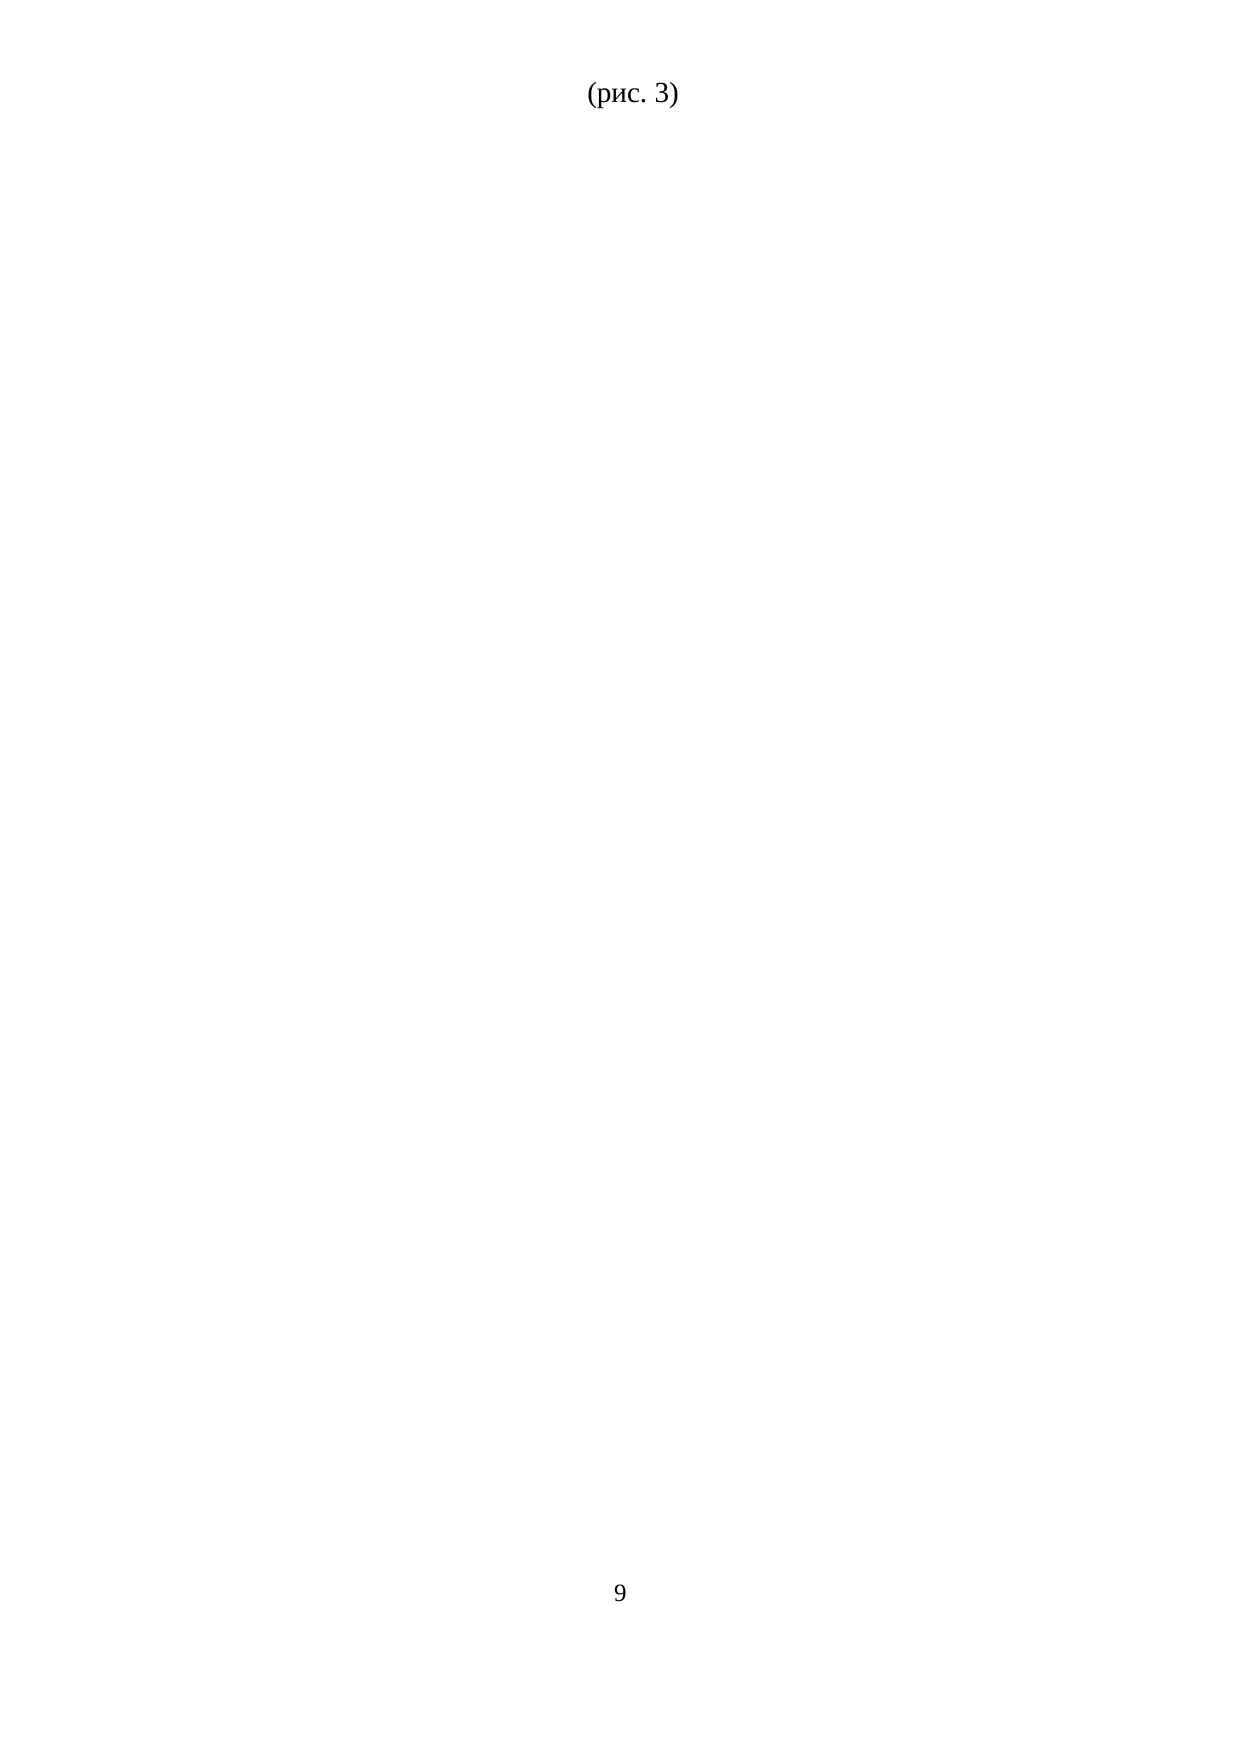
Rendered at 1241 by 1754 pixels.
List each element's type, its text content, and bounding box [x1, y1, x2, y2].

text (рис. 3) [580, 75, 1122, 108]
